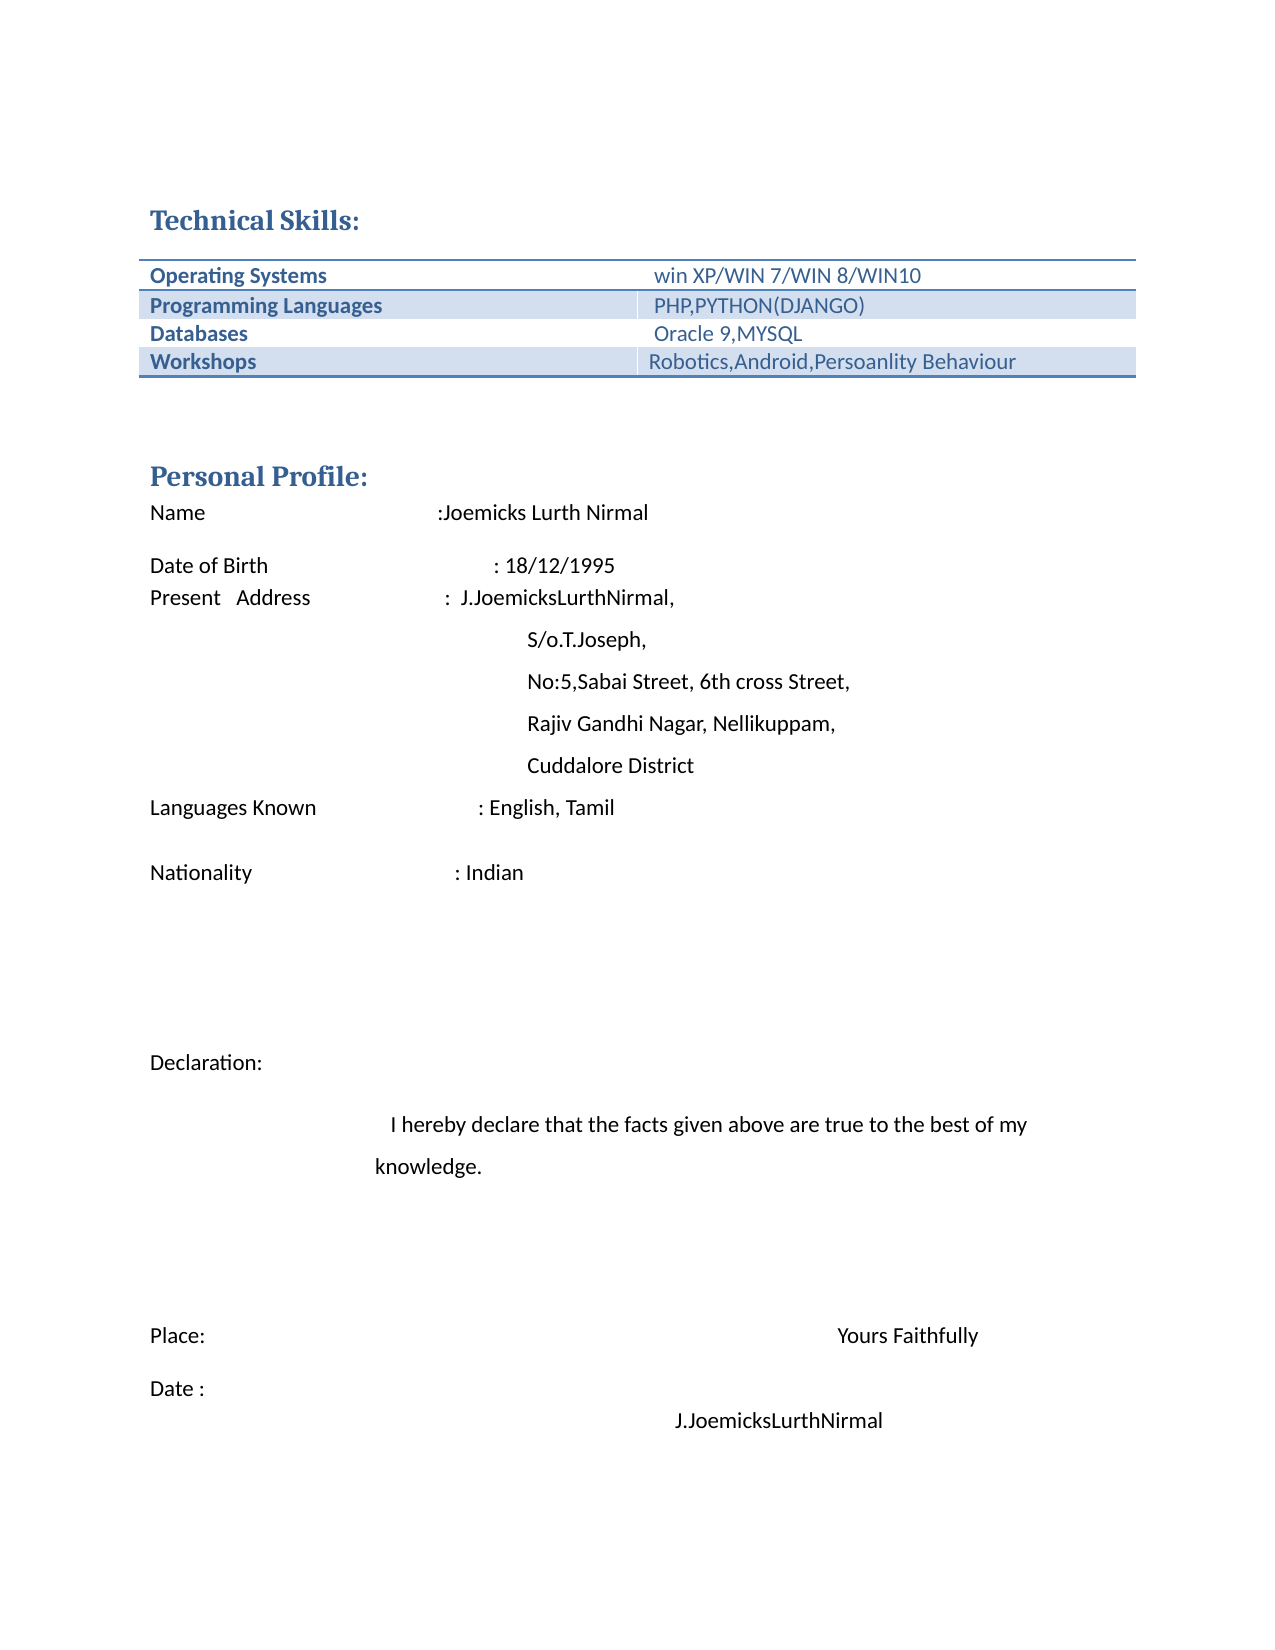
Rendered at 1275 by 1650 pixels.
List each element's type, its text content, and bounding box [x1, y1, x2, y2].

text Rajiv Gandhi Nagar, Nellikuppam, [375, 709, 1125, 737]
text Date : J.JoemicksLurthNirmal [150, 1374, 1125, 1434]
text No:5,Sabai Street, 6th cross Street, [375, 667, 1125, 695]
table_cell Robotics,Android,Persoanlity Behaviour [638, 347, 1136, 375]
table_header win XP/WIN 7/WIN 8/WIN10 [638, 261, 1136, 289]
table_cell Programming Languages [139, 291, 637, 319]
text Date of Birth : 18/12/1995 [150, 551, 1125, 579]
table_cell Databases [139, 319, 637, 347]
table_header Operating Systems [139, 261, 637, 289]
subtitle Personal Profile: [150, 460, 1125, 493]
text Place: Yours Faithfully [150, 1321, 1125, 1349]
text Technical Skills: [150, 204, 1125, 238]
text S/o.T.Joseph, [375, 625, 1125, 653]
text Nationality : Indian [150, 858, 1125, 886]
text Name :Joemicks Lurth Nirmal [150, 498, 1125, 526]
text Cuddalore District [375, 751, 1125, 779]
table_cell Workshops [139, 347, 637, 375]
text I hereby declare that the facts given above are true to the best of my knowledge. [150, 1111, 1125, 1181]
table_cell Oracle 9,MYSQL [638, 319, 1136, 347]
text Declaration: [150, 1048, 1125, 1076]
text Languages Known : English, Tamil [150, 793, 1125, 821]
text Present Address : J.JoemicksLurthNirmal, [150, 583, 1125, 611]
table_cell PHP,PYTHON(DJANGO) [638, 291, 1136, 319]
